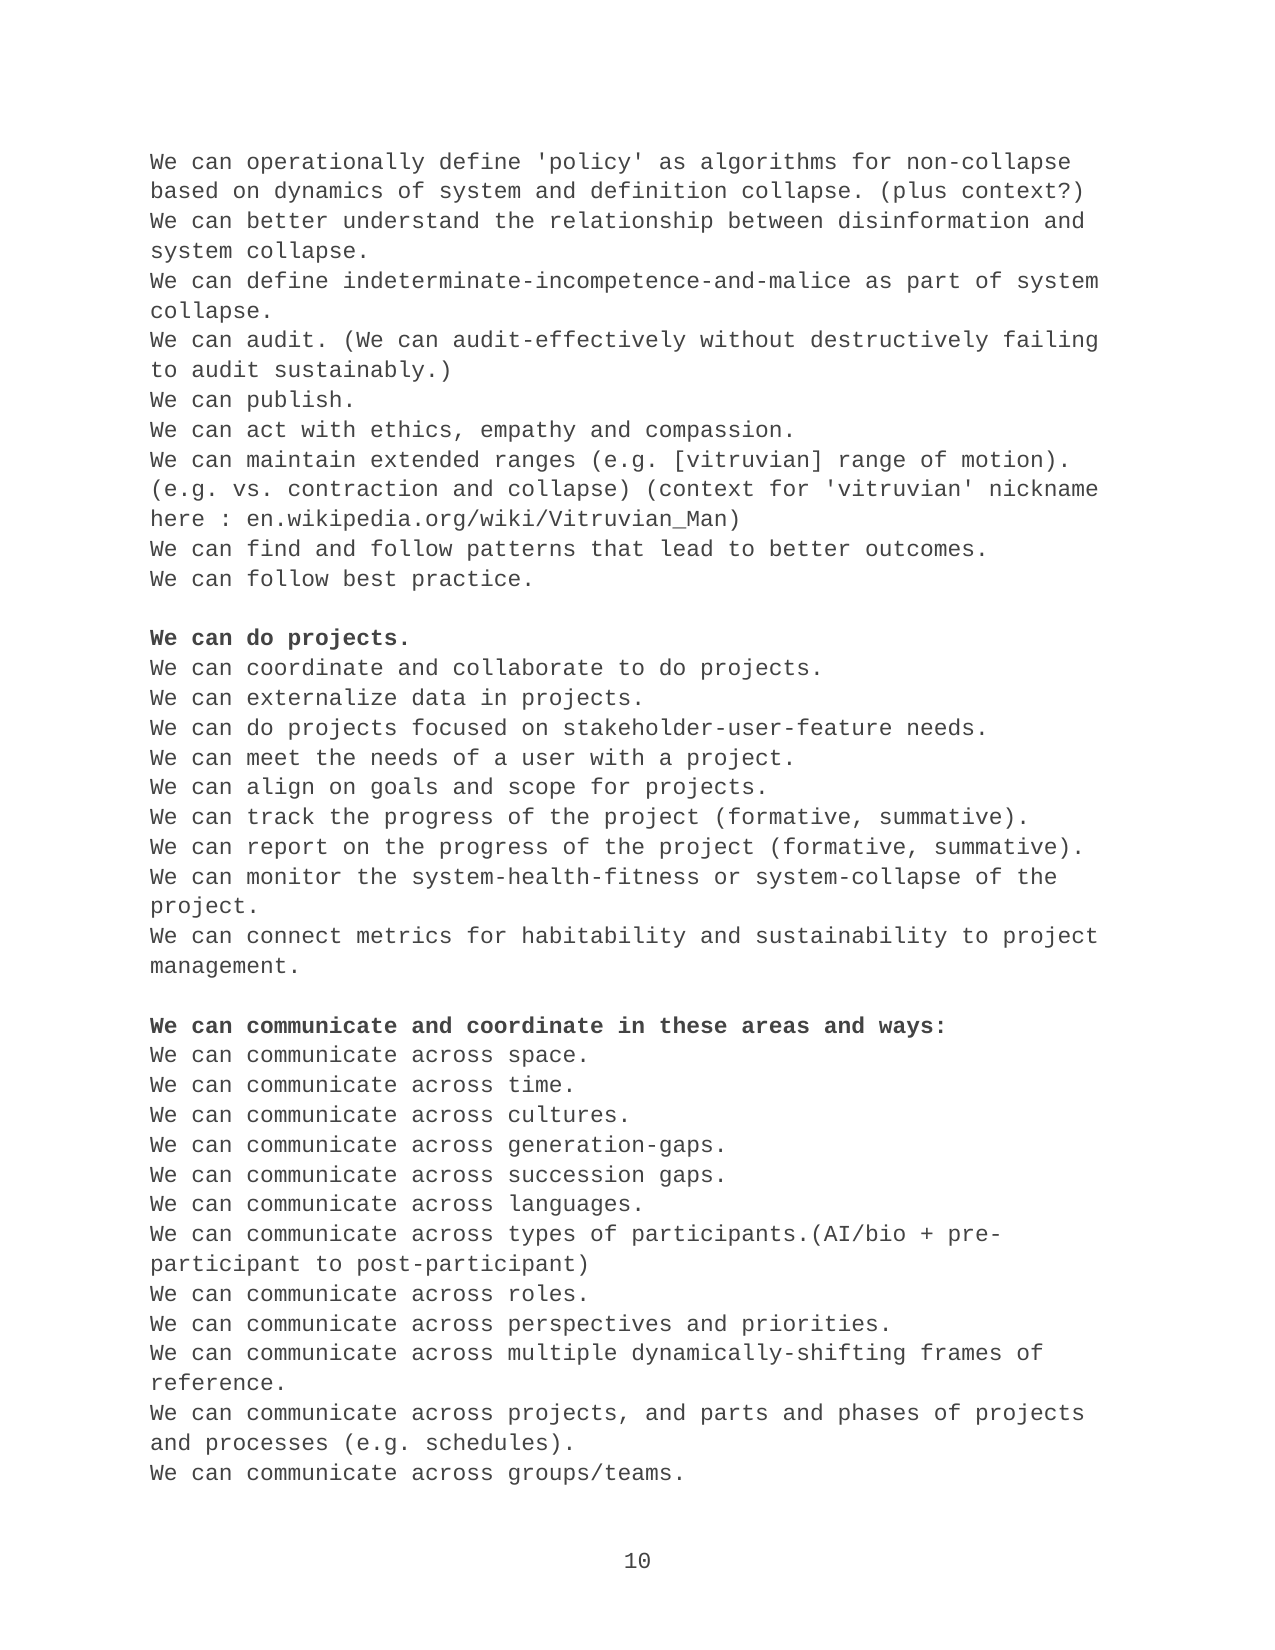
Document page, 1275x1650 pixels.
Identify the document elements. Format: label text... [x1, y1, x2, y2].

text We can communicate across succession gaps. [150, 1163, 1125, 1189]
text We can define indeterminate-incompetence-and-malice as part of system collapse. [150, 269, 1125, 325]
text We can act with ethics, empathy and compassion. [150, 418, 1125, 444]
text We can operationally define 'policy' as algorithms for non-collapse based on dynamics of system and definition collapse. (plus context?) [150, 150, 1125, 206]
text We can communicate across perspectives and priorities. [150, 1312, 1125, 1338]
text We can communicate across multiple dynamically-shifting frames of reference. [150, 1342, 1125, 1397]
text We can find and follow patterns that lead to better outcomes. [150, 537, 1125, 563]
text We can communicate across groups/teams. [150, 1461, 1125, 1487]
text We can communicate across cultures. [150, 1103, 1125, 1129]
text We can publish. [150, 388, 1125, 414]
text We can communicate across time. [150, 1073, 1125, 1099]
text We can coordinate and collaborate to do projects. [150, 656, 1125, 682]
text We can follow best practice. [150, 567, 1125, 593]
text We can do projects. [150, 627, 1125, 653]
text We can connect metrics for habitability and sustainability to project management. [150, 924, 1125, 980]
text We can communicate across types of participants.(AI/bio + pre-participant to post-participant) [150, 1222, 1125, 1278]
text We can externalize data in projects. [150, 686, 1125, 712]
text We can better understand the relationship between disinformation and system collapse. [150, 209, 1125, 265]
text We can communicate across space. [150, 1044, 1125, 1070]
text We can maintain extended ranges (e.g. [vitruvian] range of motion). (e.g. vs. contraction and collapse) (context for 'vitruvian' nickname here : en.wikipedia.org/wiki/Vitruvian_Man) [150, 448, 1125, 533]
text We can monitor the system-health-fitness or system-collapse of the project. [150, 865, 1125, 921]
text We can communicate across generation-gaps. [150, 1133, 1125, 1159]
text We can track the progress of the project (formative, summative). [150, 805, 1125, 831]
text We can communicate and coordinate in these areas and ways: [150, 1014, 1125, 1040]
text We can communicate across roles. [150, 1282, 1125, 1308]
text We can meet the needs of a user with a project. [150, 746, 1125, 772]
text We can report on the progress of the project (formative, summative). [150, 835, 1125, 861]
text We can do projects focused on stakeholder-user-feature needs. [150, 716, 1125, 742]
text We can communicate across projects, and parts and phases of projects and processes (e.g. schedules). [150, 1401, 1125, 1457]
text We can audit. (We can audit-effectively without destructively failing to audit sustainably.) [150, 329, 1125, 384]
text We can communicate across languages. [150, 1193, 1125, 1219]
text We can align on goals and scope for projects. [150, 776, 1125, 802]
